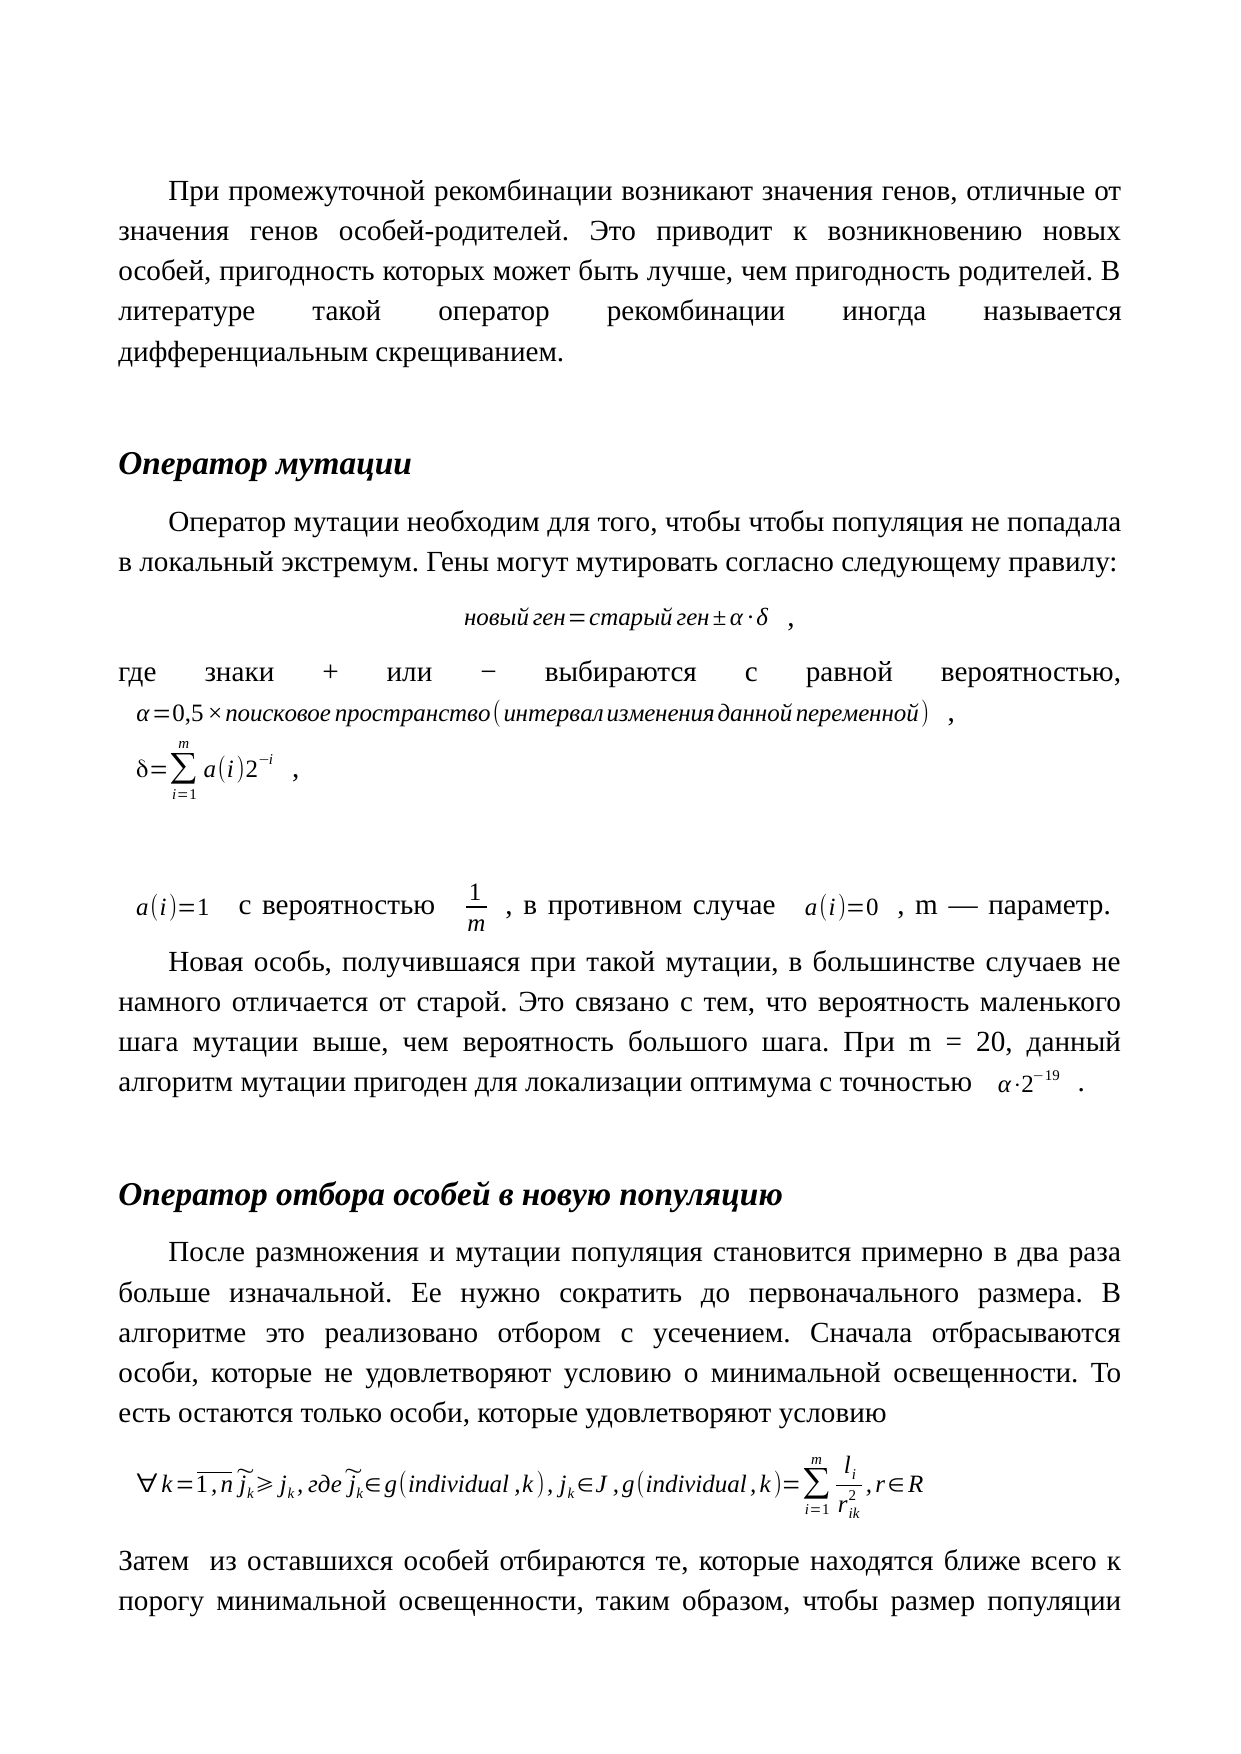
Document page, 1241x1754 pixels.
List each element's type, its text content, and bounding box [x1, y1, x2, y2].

text После размножения и мутации популяция становится примерно в два раза больше изначальной. Ее нужно сократить до первоначального размера. В алгоритме это реализовано отбором с усечением. Сначала отбрасываются особи, которые не удовлетворяют условию о минимальной освещенности. То есть остаются только особи, которые удовлетворяют условию [118, 1234, 1122, 1429]
text Оператор мутации необходим для того, чтобы чтобы популяция не попадала в локальный экстремум. Гены могут мутировать согласно следующему правилу: [118, 504, 1122, 578]
text Оператор отбора особей в новую популяцию [118, 1174, 1122, 1212]
text Затем из оставшихся особей отбираются те, которые находятся ближе всего к порогу минимальной освещенности, таким образом, чтобы размер популяции был не больше первоначального. То есть выбираются N особей по критерию [118, 1543, 1122, 1617]
text , [118, 599, 1122, 632]
text При промежуточной рекомбинации возникают значения генов, отличные от значения генов особей-родителей. Это приводит к возникновению новых особей, пригодность которых может быть лучше, чем пригодность родителей. В литературе такой оператор рекомбинации иногда называется дифференциальным скрещиванием. [118, 173, 1122, 367]
text где знаки + или − выбираются с равной вероятностью, ,, [118, 654, 1122, 802]
text с вероятностью , в противном случае , m — параметр. Новая особь, получившаяся при такой мутации, в большинстве случаев не намного отличается от старой. Это связано с тем, что вероятность маленького шага мутации выше, чем вероятность большого шага. При m = 20, данный алгоритм мутации пригоден для локализации оптимума с точностью . [118, 878, 1122, 1098]
text Оператор мутации [118, 443, 1122, 482]
